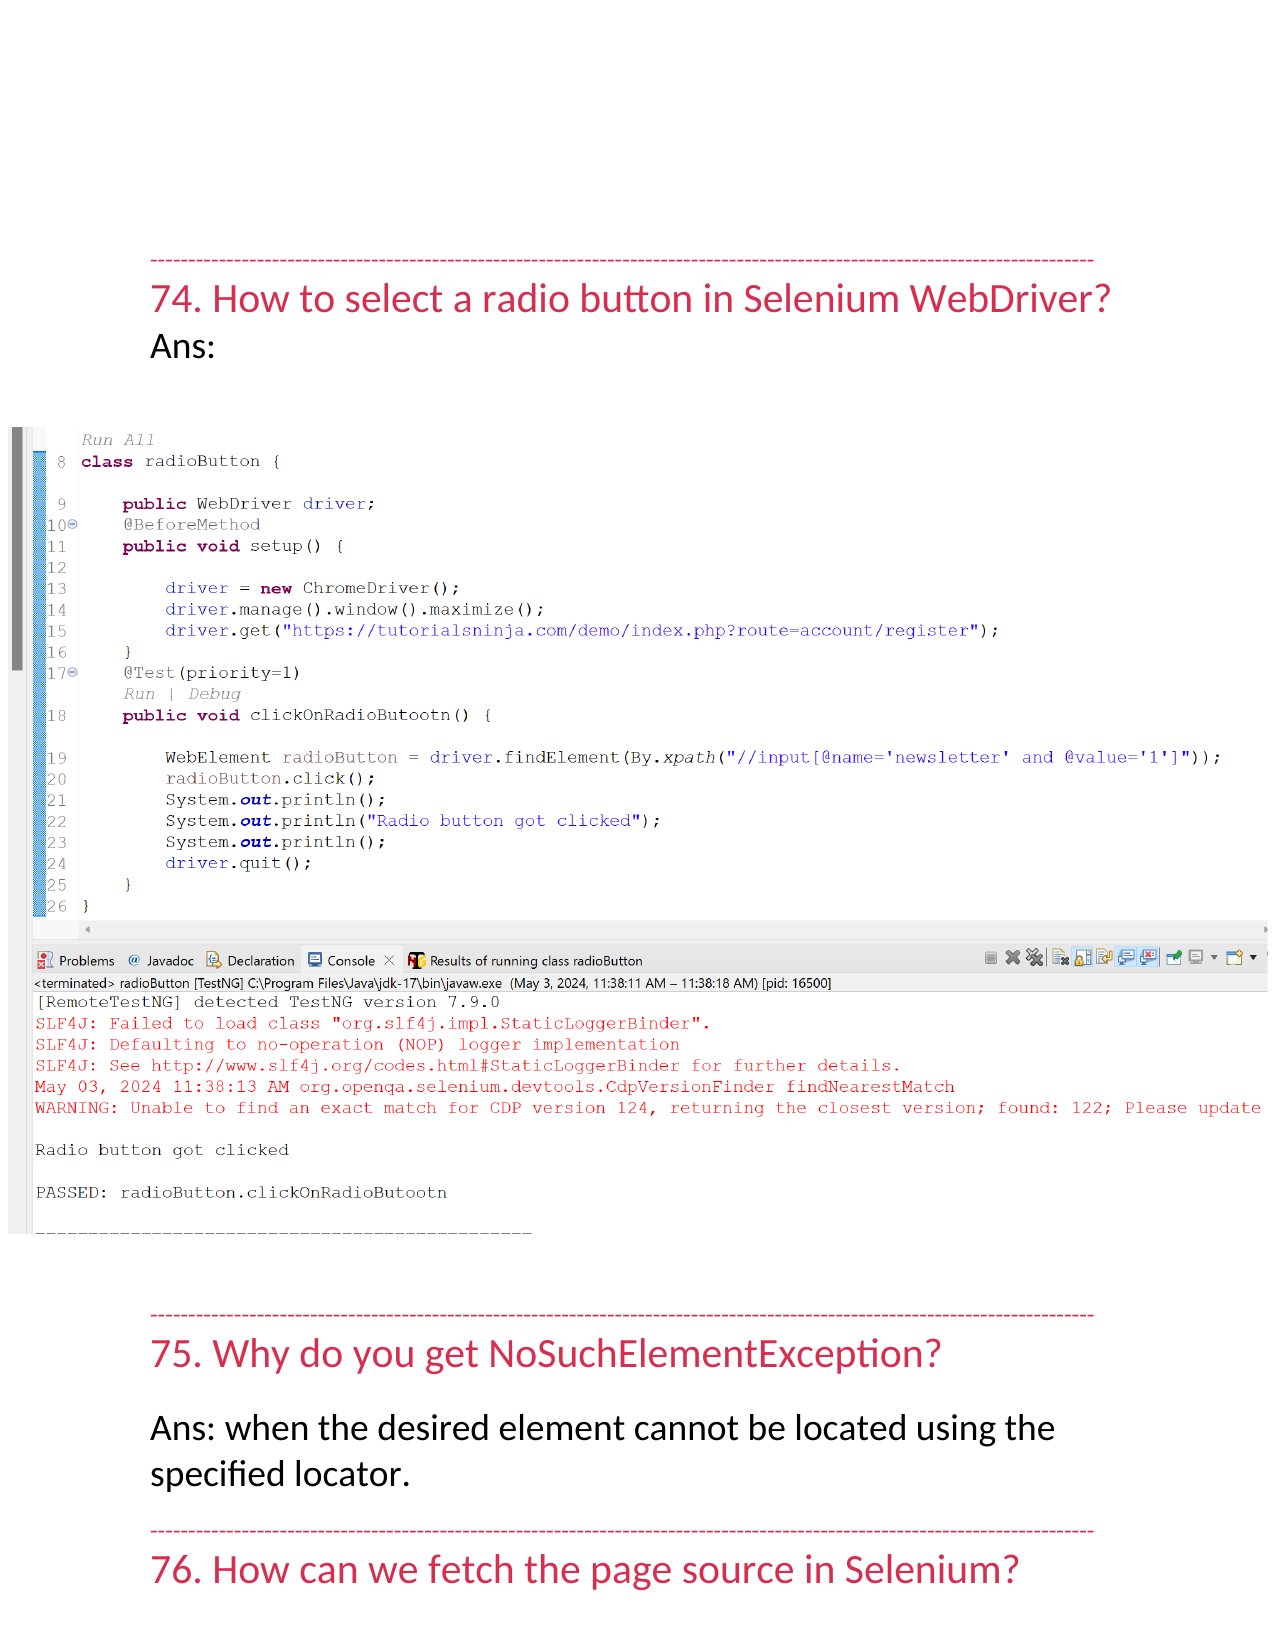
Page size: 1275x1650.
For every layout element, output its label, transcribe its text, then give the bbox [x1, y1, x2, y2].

text 74. How to select a radio button in Selenium WebDriver? [150, 272, 1125, 322]
text 76. How can we fetch the page source in Selenium? [150, 1543, 1125, 1594]
picture [7, 427, 1268, 1234]
text Ans: when the desired element cannot be located using the specified locator. [150, 1404, 1125, 1496]
text ---------------------------------------------------------------------------------------------------------------------------- [150, 1300, 1125, 1327]
text Ans: [150, 322, 1125, 368]
text ---------------------------------------------------------------------------------------------------------------------------- [150, 245, 1125, 272]
text ---------------------------------------------------------------------------------------------------------------------------- [150, 1516, 1125, 1543]
text 75. Why do you get NoSuchElementException? [150, 1327, 1125, 1378]
